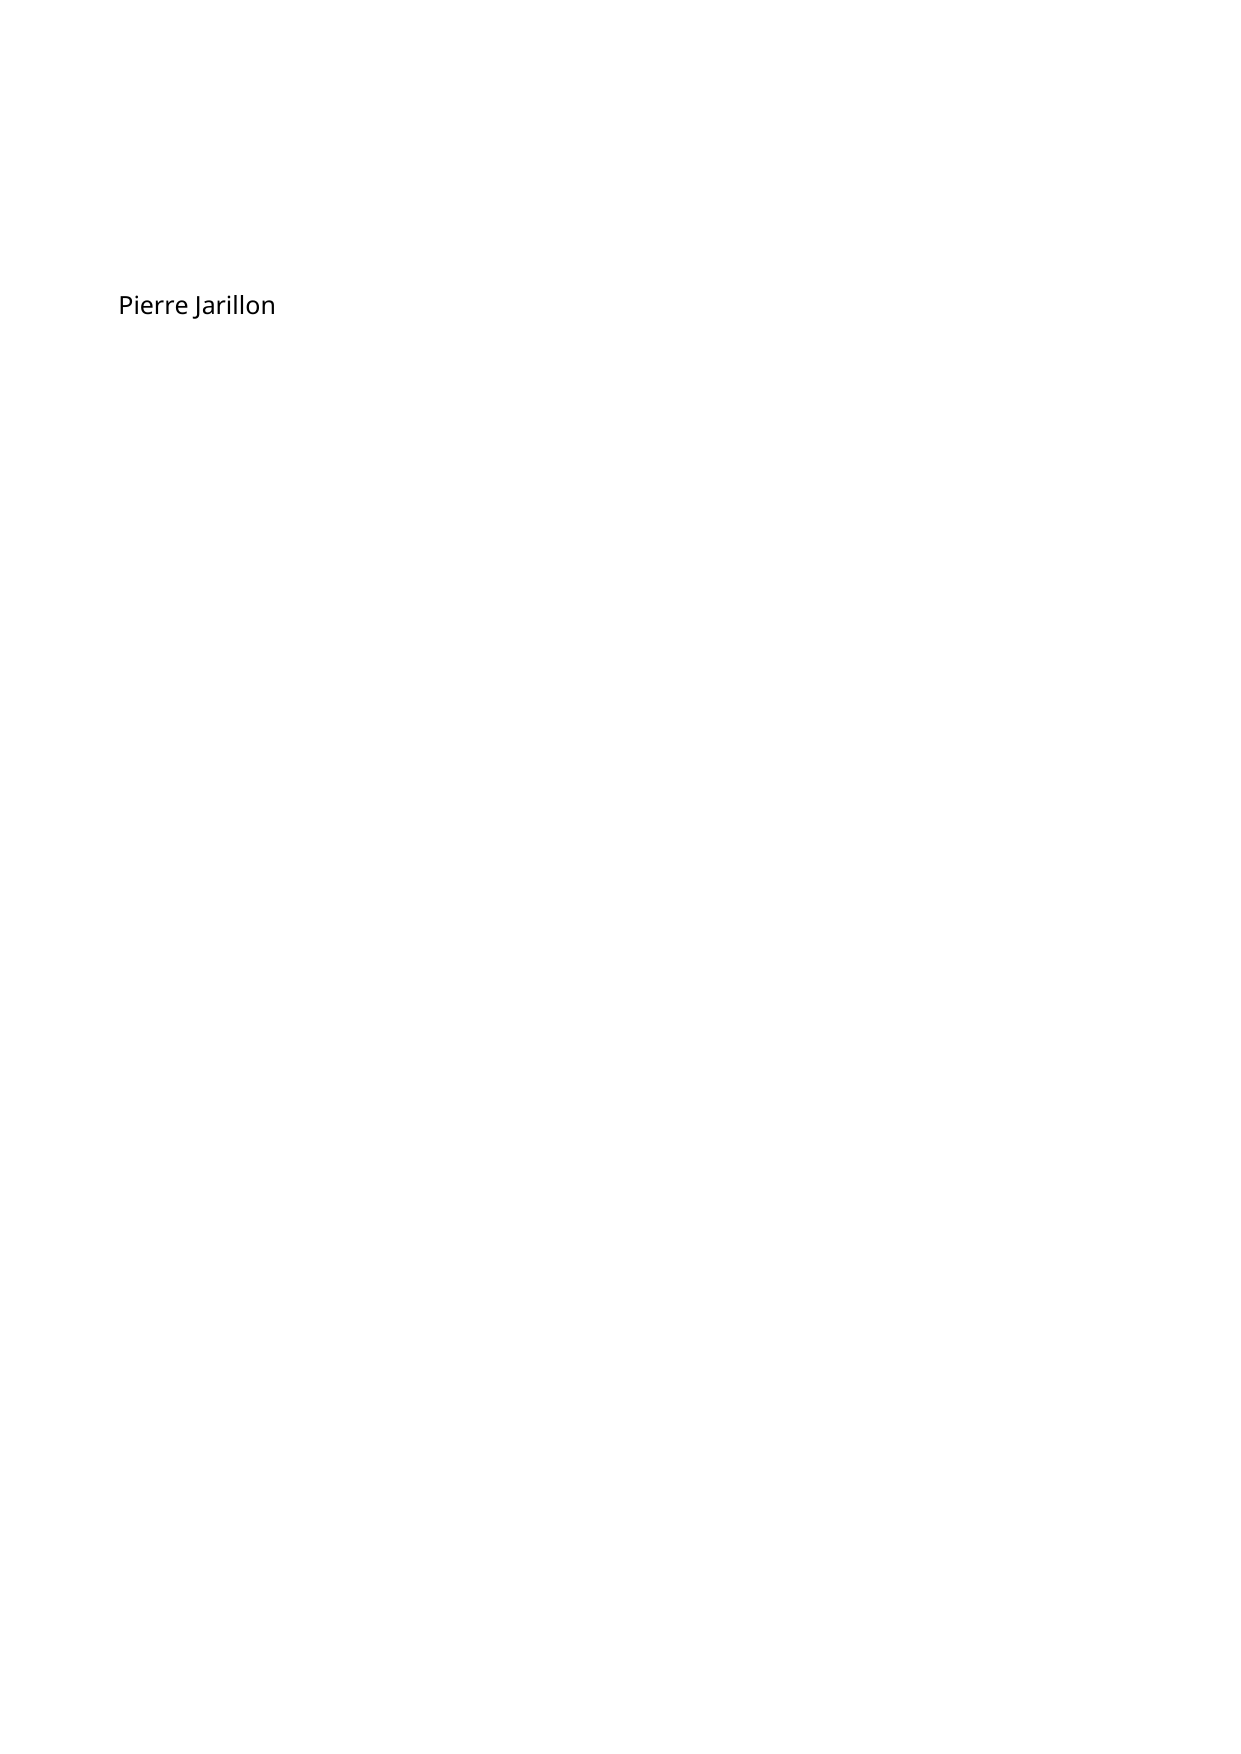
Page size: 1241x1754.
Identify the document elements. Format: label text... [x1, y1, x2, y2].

text Pierre Jarillon [118, 288, 1122, 322]
